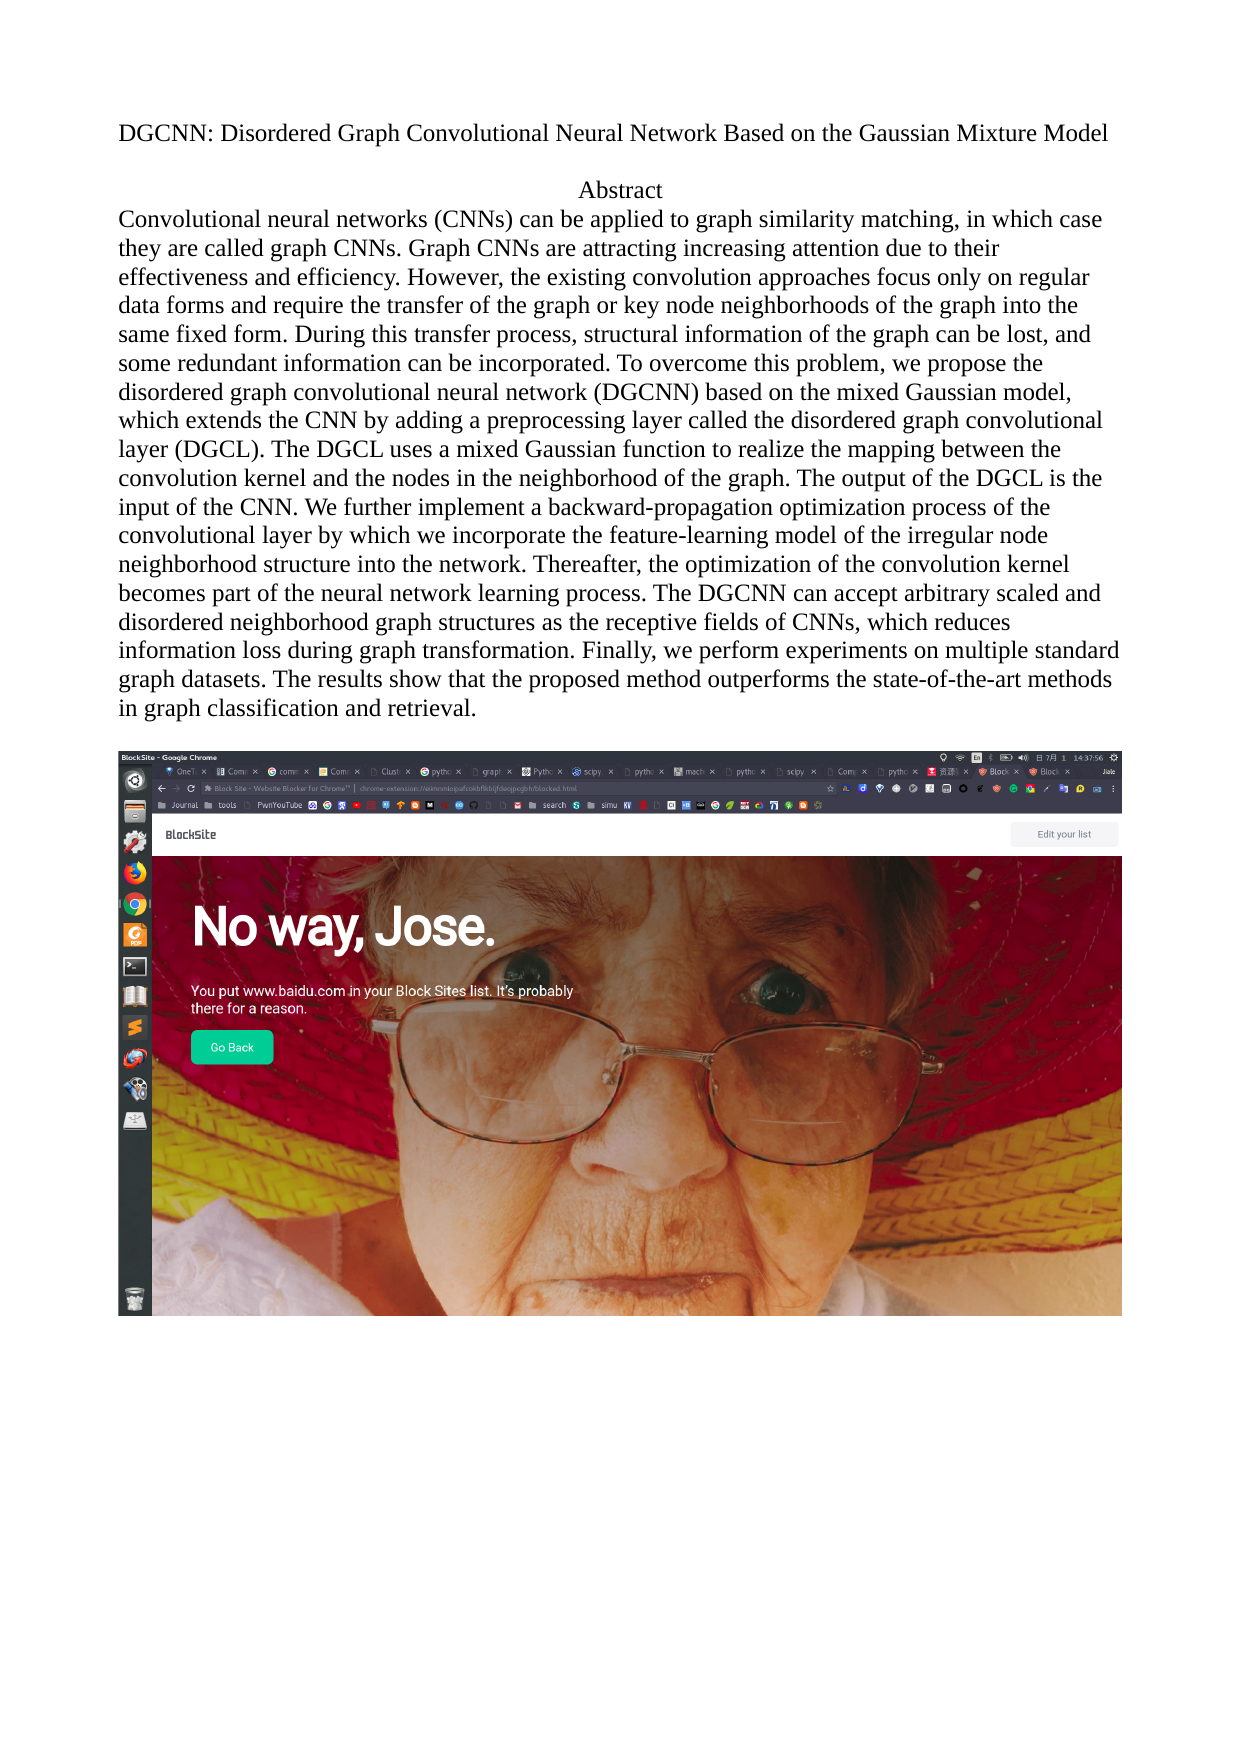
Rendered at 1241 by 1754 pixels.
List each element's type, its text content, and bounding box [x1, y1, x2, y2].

text they are called graph CNNs. Graph CNNs are attracting increasing attention due to their effectiveness and efficiency. However, the existing convolution approaches focus only on regular data forms and require the transfer of the graph or key node neighborhoods of the graph into the same fixed form. During this transfer process, structural information of the graph can be lost, and some redundant information can be incorporated. To overcome this problem, we propose the disordered graph convolutional neural network (DGCNN) based on the mixed Gaussian model, which extends the CNN by adding a preprocessing layer called the disordered graph convolutional layer (DGCL). The DGCL uses a mixed Gaussian function to realize the mapping between the convolution kernel and the nodes in the neighborhood of the graph. The output of the DGCL is the input of the CNN. We further implement a backward-propagation optimization process of the convolutional layer by which we incorporate the feature-learning model of the irregular node neighborhood structure into the network. Thereafter, the optimization of the convolution kernel [118, 233, 1122, 578]
text Convolutional neural networks (CNNs) can be applied to graph similarity matching, in which case [118, 204, 1122, 233]
text disordered neighborhood graph structures as the receptive fields of CNNs, which reduces information loss during graph transformation. Finally, we perform experiments on multiple standard graph datasets. The results show that the proposed method outperforms the state-of-the-art methods in graph classification and retrieval. [118, 607, 1122, 722]
picture [118, 751, 1122, 1316]
text becomes part of the neural network learning process. The DGCNN can accept arbitrary scaled and [118, 578, 1122, 607]
text DGCNN: Disordered Graph Convolutional Neural Network Based on the Gaussian Mixture Model [118, 118, 1122, 147]
text Abstract [118, 176, 1122, 204]
